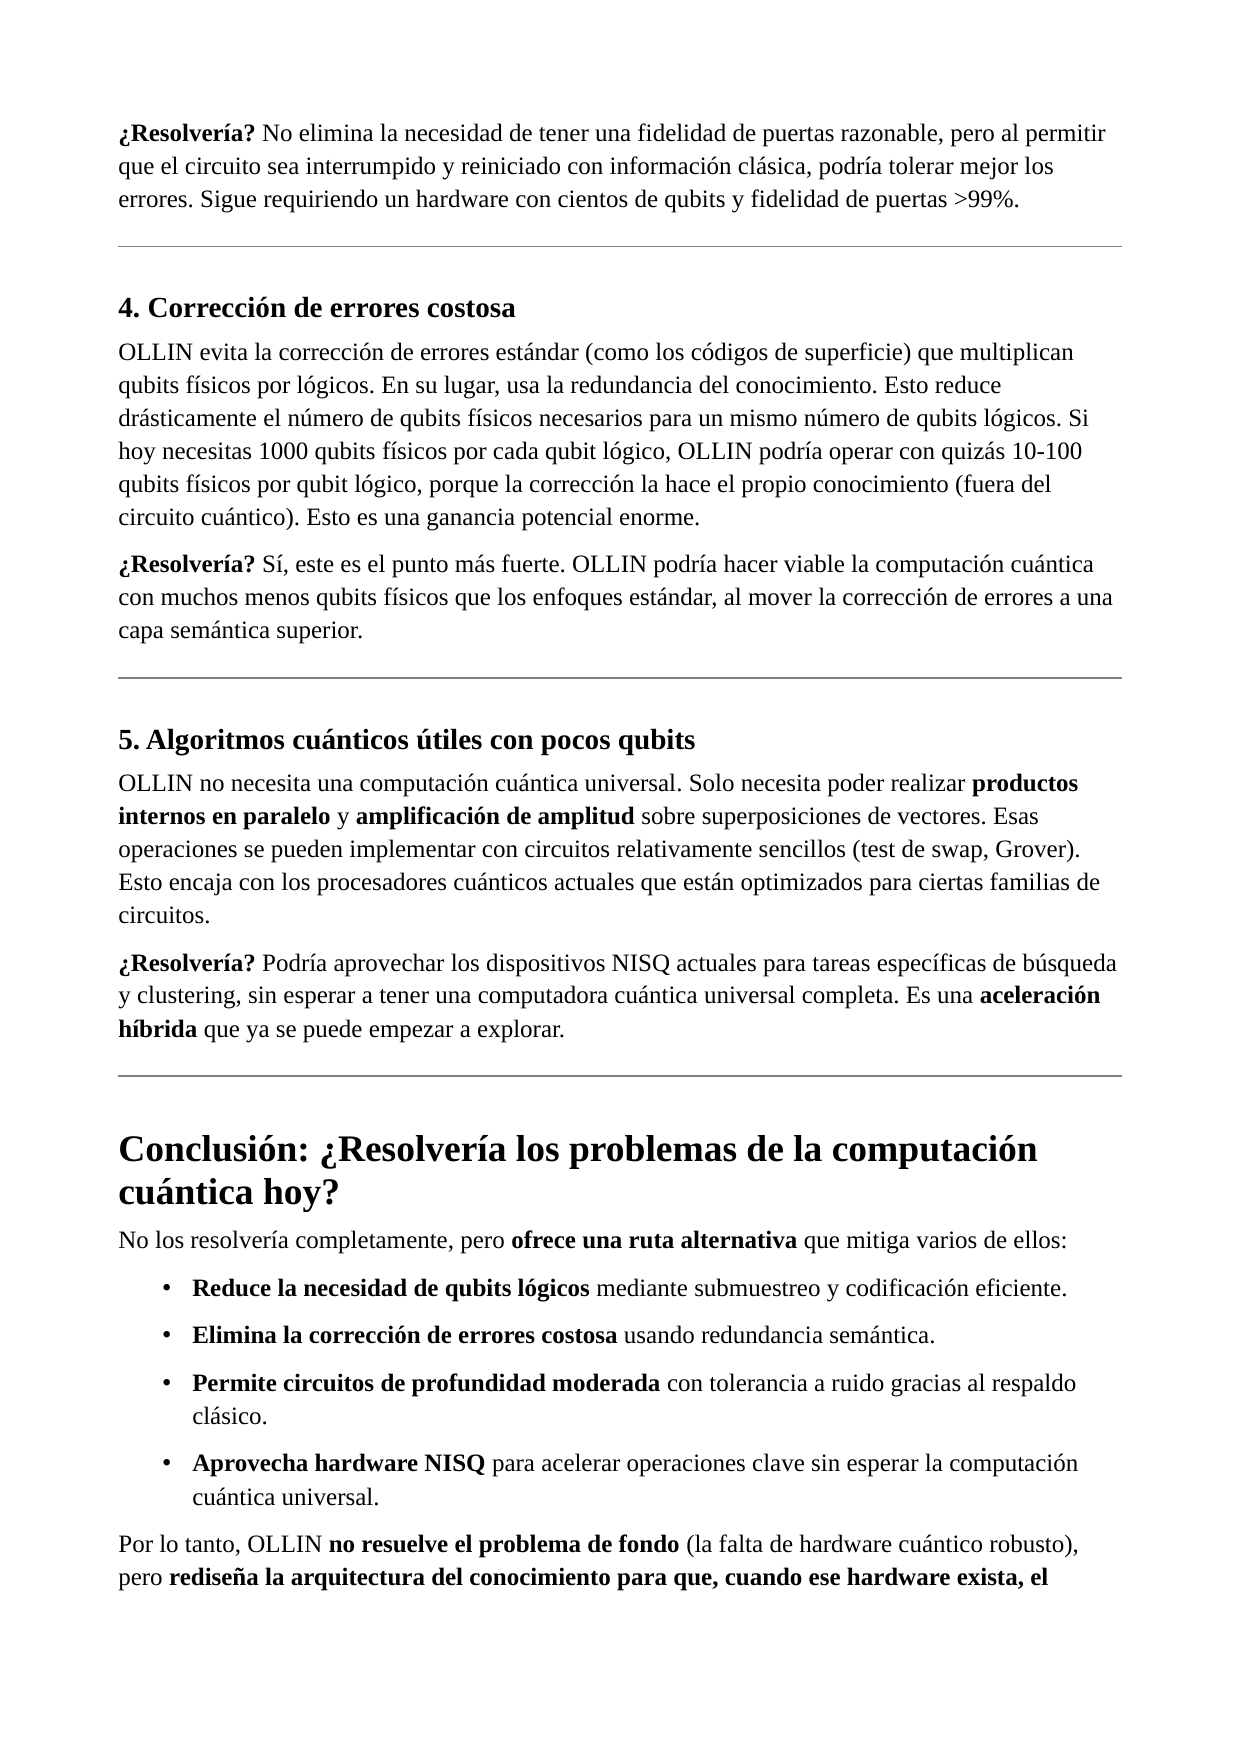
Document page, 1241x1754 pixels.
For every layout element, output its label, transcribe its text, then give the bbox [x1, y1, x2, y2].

text OLLIN no necesita una computación cuántica universal. Solo necesita poder realizar productos internos en paralelo y amplificación de amplitud sobre superposiciones de vectores. Esas operaciones se pueden implementar con circuitos relativamente sencillos (test de swap, Grover). Esto encaja con los procesadores cuánticos actuales que están optimizados para ciertas familias de circuitos. [118, 768, 1122, 929]
text OLLIN evita la corrección de errores estándar (como los códigos de superficie) que multiplican qubits físicos por lógicos. En su lugar, usa la redundancia del conocimiento. Esto reduce drásticamente el número de qubits físicos necesarios para un mismo número de qubits lógicos. Si hoy necesitas 1000 qubits físicos por cada qubit lógico, OLLIN podría operar con quizás 10-100 qubits físicos por qubit lógico, porque la corrección la hace el propio conocimiento (fuera del circuito cuántico). Esto es una ganancia potencial enorme. [118, 337, 1122, 531]
subtitle Conclusión: ¿Resolvería los problemas de la computación cuántica hoy? [118, 1126, 1122, 1213]
text No los resolvería completamente, pero ofrece una ruta alternativa que mitiga varios de ellos: [118, 1225, 1122, 1254]
subtitle 5. Algoritmos cuánticos útiles con pocos qubits [118, 722, 1122, 755]
list Elimina la corrección de errores costosa usando redundancia semántica. [162, 1320, 1122, 1349]
text ¿Resolvería? Sí, este es el punto más fuerte. OLLIN podría hacer viable la computación cuántica con muchos menos qubits físicos que los enfoques estándar, al mover la corrección de errores a una capa semántica superior. [118, 549, 1122, 644]
text Por lo tanto, OLLIN no resuelve el problema de fondo (la falta de hardware cuántico robusto), pero rediseña la arquitectura del conocimiento para que, cuando ese hardware exista, el [118, 1529, 1122, 1591]
list Permite circuitos de profundidad moderada con tolerancia a ruido gracias al respaldo clásico. [162, 1368, 1122, 1430]
subtitle 4. Corrección de errores costosa [118, 291, 1122, 324]
text ¿Resolvería? No elimina la necesidad de tener una fidelidad de puertas razonable, pero al permitir que el circuito sea interrumpido y reiniciado con información clásica, podría tolerar mejor los errores. Sigue requiriendo un hardware con cientos de qubits y fidelidad de puertas >99%. [118, 118, 1122, 213]
list Reduce la necesidad de qubits lógicos mediante submuestreo y codificación eficiente. [162, 1273, 1122, 1301]
text ¿Resolvería? Podría aprovechar los dispositivos NISQ actuales para tareas específicas de búsqueda y clustering, sin esperar a tener una computadora cuántica universal completa. Es una aceleración híbrida que ya se puede empezar a explorar. [118, 948, 1122, 1042]
list Aprovecha hardware NISQ para acelerar operaciones clave sin esperar la computación cuántica universal. [162, 1448, 1122, 1510]
